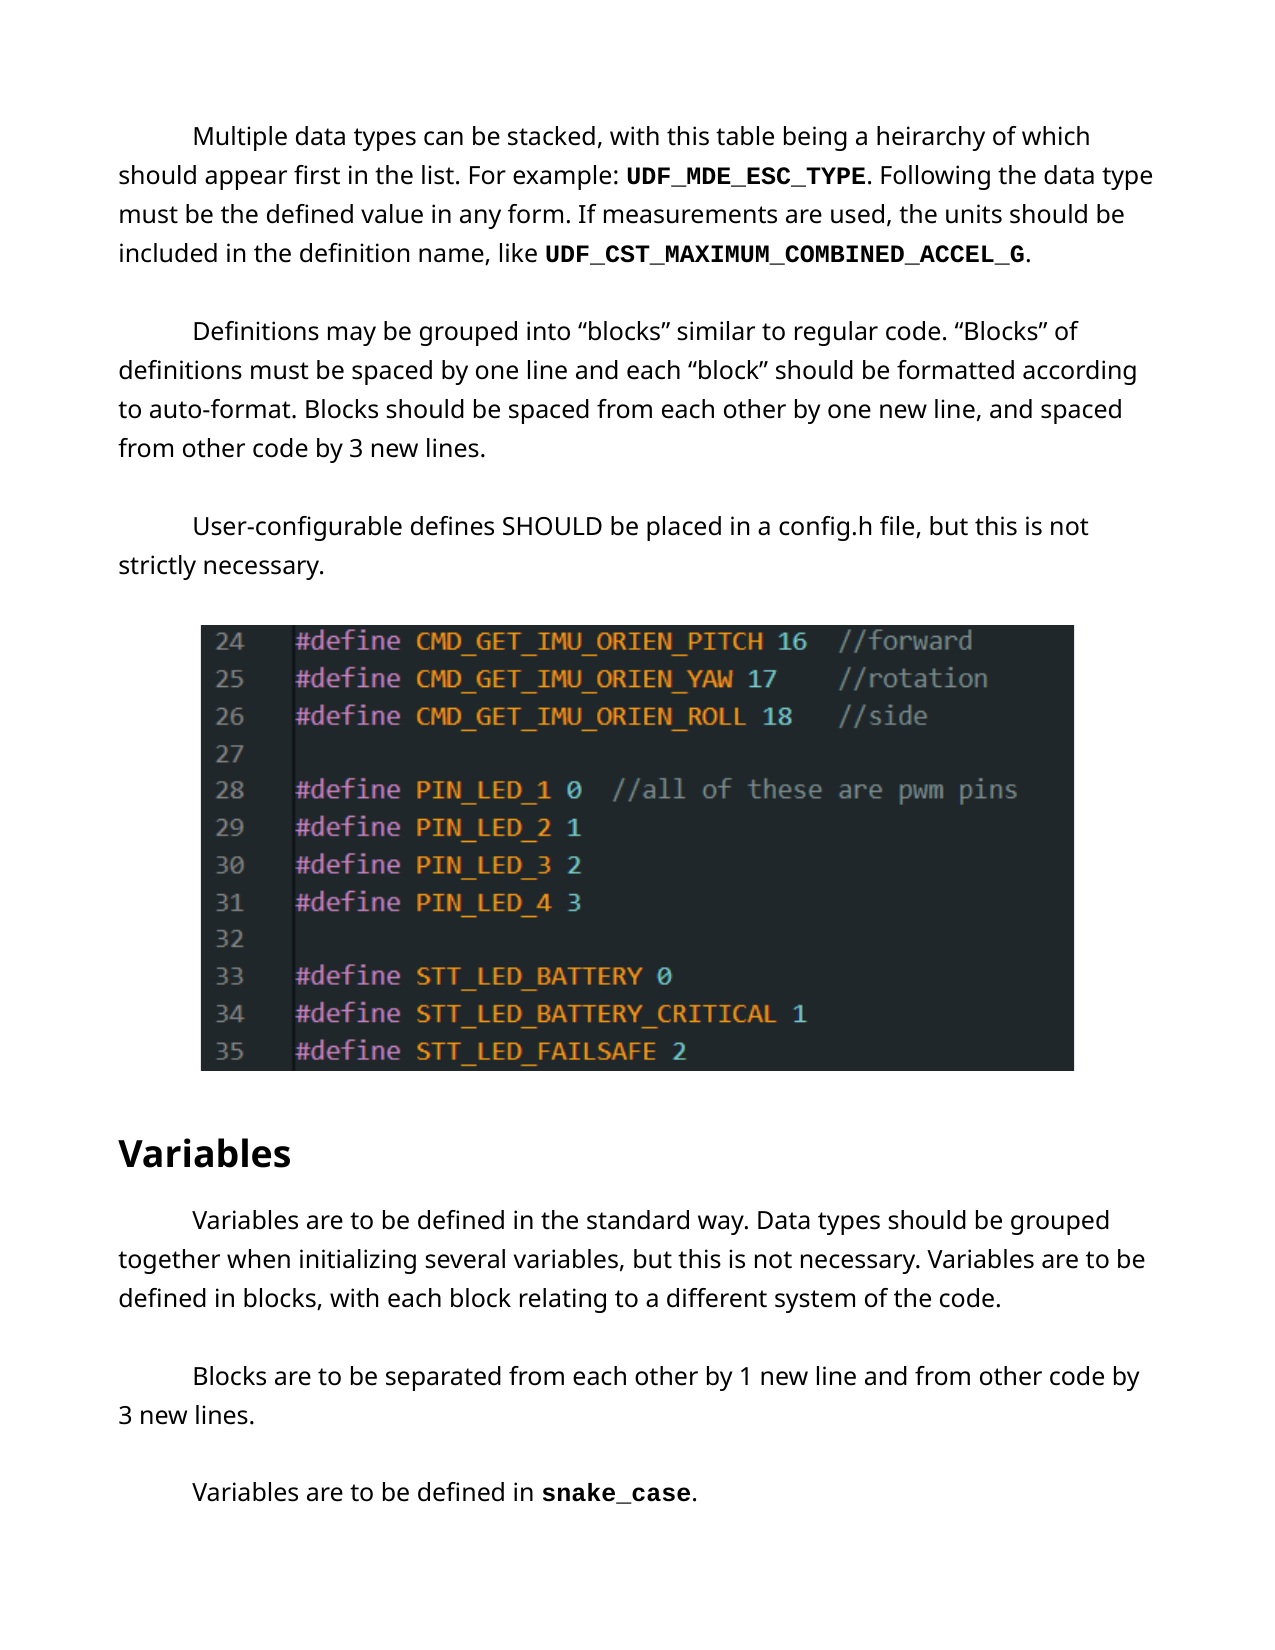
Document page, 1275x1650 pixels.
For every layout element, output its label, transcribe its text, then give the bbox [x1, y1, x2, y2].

text Variables are to be defined in the standard way. Data types should be grouped together when initializing several variables, but this is not necessary. Variables are to be defined in blocks, with each block relating to a different system of the code. [118, 1202, 1157, 1315]
text Definitions may be grouped into “blocks” similar to regular code. “Blocks” of definitions must be spaced by one line and each “block” should be formatted according to auto-format. Blocks should be spaced from each other by one new line, and spaced from other code by 3 new lines. [118, 313, 1157, 465]
picture [200, 625, 1075, 1071]
text User-configurable defines SHOULD be placed in a config.h file, but this is not strictly necessary. [118, 508, 1157, 582]
subtitle Variables [118, 1127, 1157, 1178]
text Blocks are to be separated from each other by 1 new line and from other code by 3 new lines. [118, 1358, 1157, 1432]
text Variables are to be defined in snake_case. [118, 1475, 1157, 1509]
text Multiple data types can be stacked, with this table being a heirarchy of which should appear first in the list. For example: UDF_MDE_ESC_TYPE. Following the data type must be the defined value in any form. If measurements are used, the units should be included in the definition name, like UDF_CST_MAXIMUM_COMBINED_ACCEL_G. [118, 118, 1157, 270]
